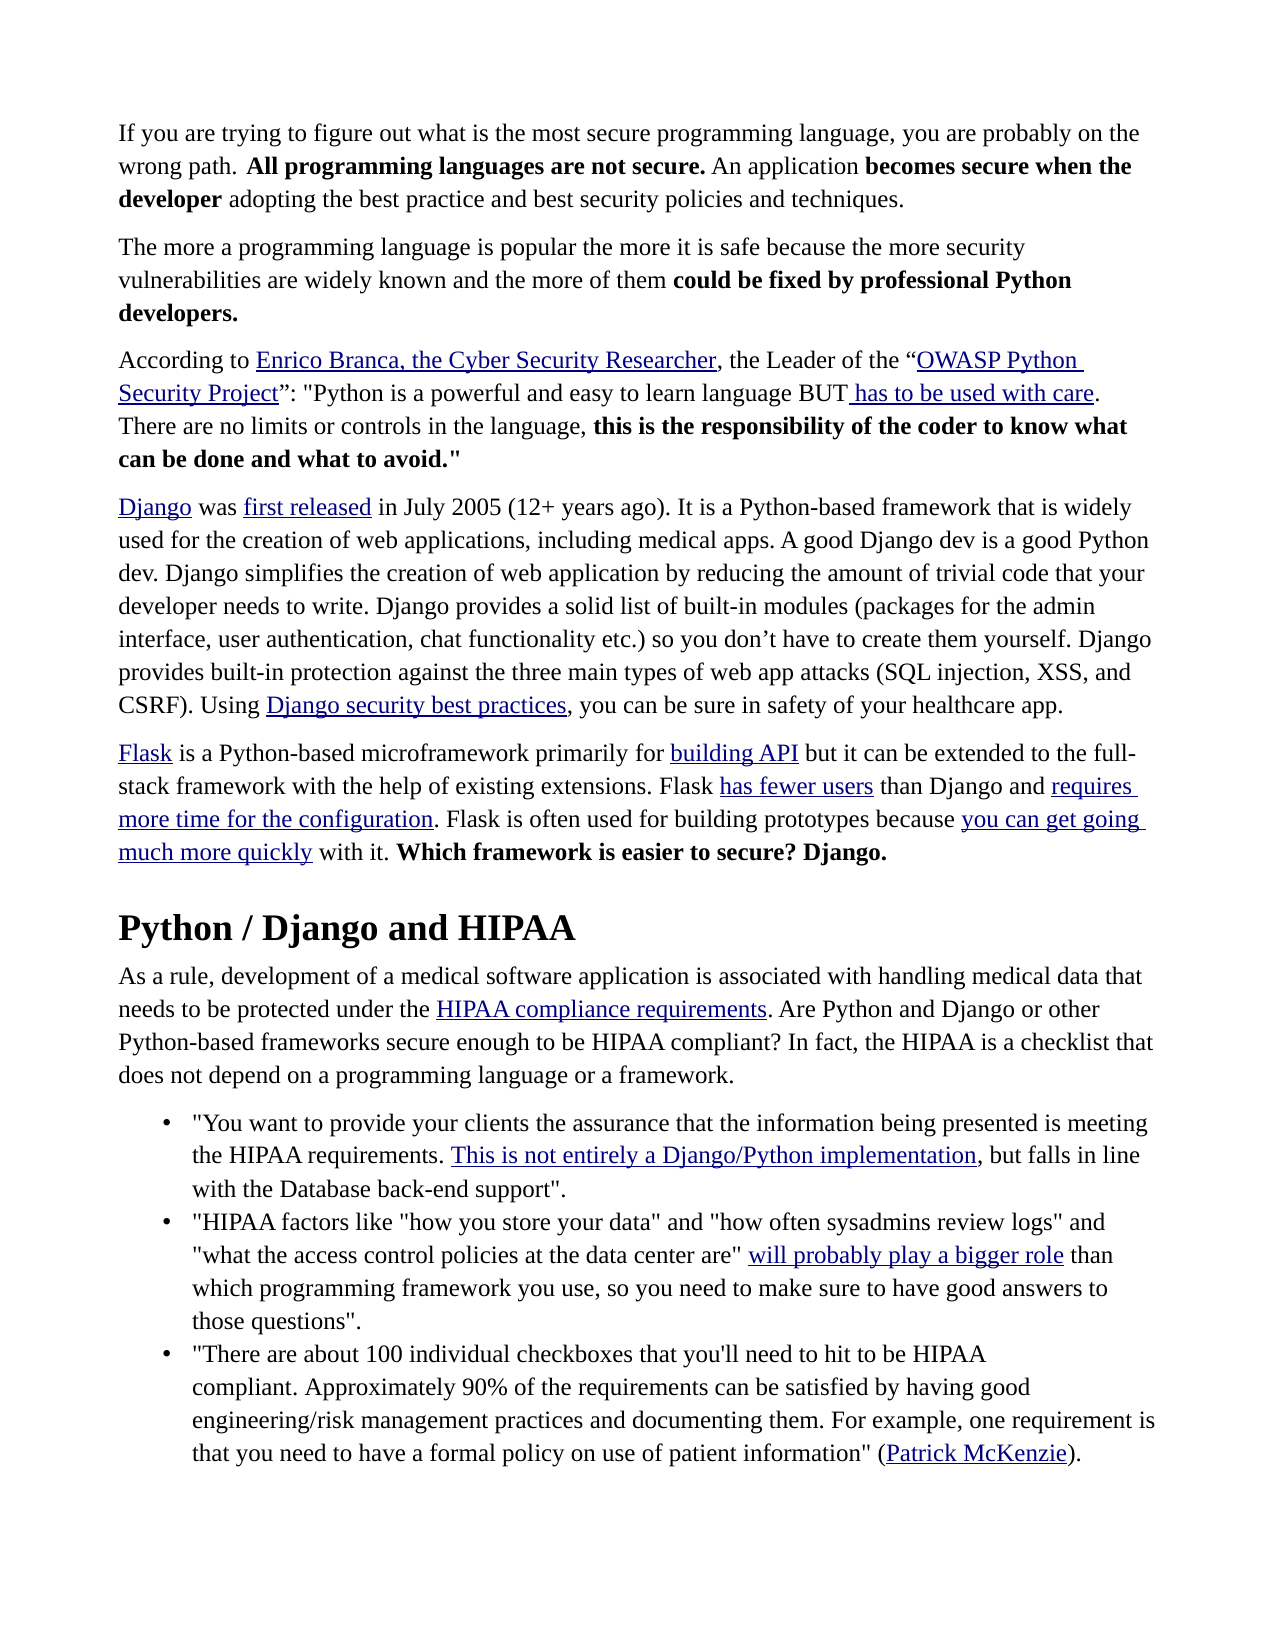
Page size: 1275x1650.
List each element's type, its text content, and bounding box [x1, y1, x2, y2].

text Django was first released in July 2005 (12+ years ago). It is a Python-based framework that is widely used for the creation of web applications, including medical apps. A good Django dev is a good Python dev. Django simplifies the creation of web application by reducing the amount of trivial code that your developer needs to write. Django provides a solid list of built-in modules (packages for the admin interface, user authentication, chat functionality etc.) so you don’t have to create them yourself. Django provides built-in protection against the three main types of web app attacks (SQL injection, XSS, and CSRF). Using Django security best practices, you can be sure in safety of your healthcare app. [118, 492, 1157, 719]
list "There are about 100 individual checkboxes that you'll need to hit to be HIPAA compliant. Approximately 90% of the requirements can be satisfied by having good engineering/risk management practices and documenting them. For example, one requirement is that you need to have a formal policy on use of patient information" (Patrick McKenzie). [162, 1339, 1157, 1467]
text Flask is a Python-based microframework primarily for building API but it can be extended to the full-stack framework with the help of existing extensions. Flask has fewer users than Django and requires more time for the configuration. Flask is often used for building prototypes because you can get going much more quickly with it. Which framework is easier to secure? Django. [118, 738, 1157, 866]
list "You want to provide your clients the assurance that the information being presented is meeting the HIPAA requirements. This is not entirely a Django/Python implementation, but falls in line with the Database back-end support". [162, 1108, 1157, 1202]
text As a rule, development of a medical software application is associated with handling medical data that needs to be protected under the HIPAA compliance requirements. Are Python and Django or other Python-based frameworks secure enough to be HIPAA compliant? In fact, the HIPAA is a checklist that does not depend on a programming language or a framework. [118, 961, 1157, 1089]
subtitle Python / Django and HIPAA [118, 905, 1157, 948]
text According to Enrico Branca, the Cyber Security Researcher, the Leader of the “OWASP Python Security Project”: "Python is a powerful and easy to learn language BUT has to be used with care. There are no limits or controls in the language, this is the responsibility of the coder to know what can be done and what to avoid." [118, 345, 1157, 473]
text If you are trying to figure out what is the most secure programming language, you are probably on the wrong path. All programming languages are not secure. An application becomes secure when the developer adopting the best practice and best security policies and techniques. [118, 118, 1157, 213]
list "HIPAA factors like "how you store your data" and "how often sysadmins review logs" and "what the access control policies at the data center are" will probably play a bigger role than which programming framework you use, so you need to make sure to have good answers to those questions". [162, 1207, 1157, 1334]
text The more a programming language is popular the more it is safe because the more security vulnerabilities are widely known and the more of them could be fixed by professional Python developers. [118, 232, 1157, 327]
